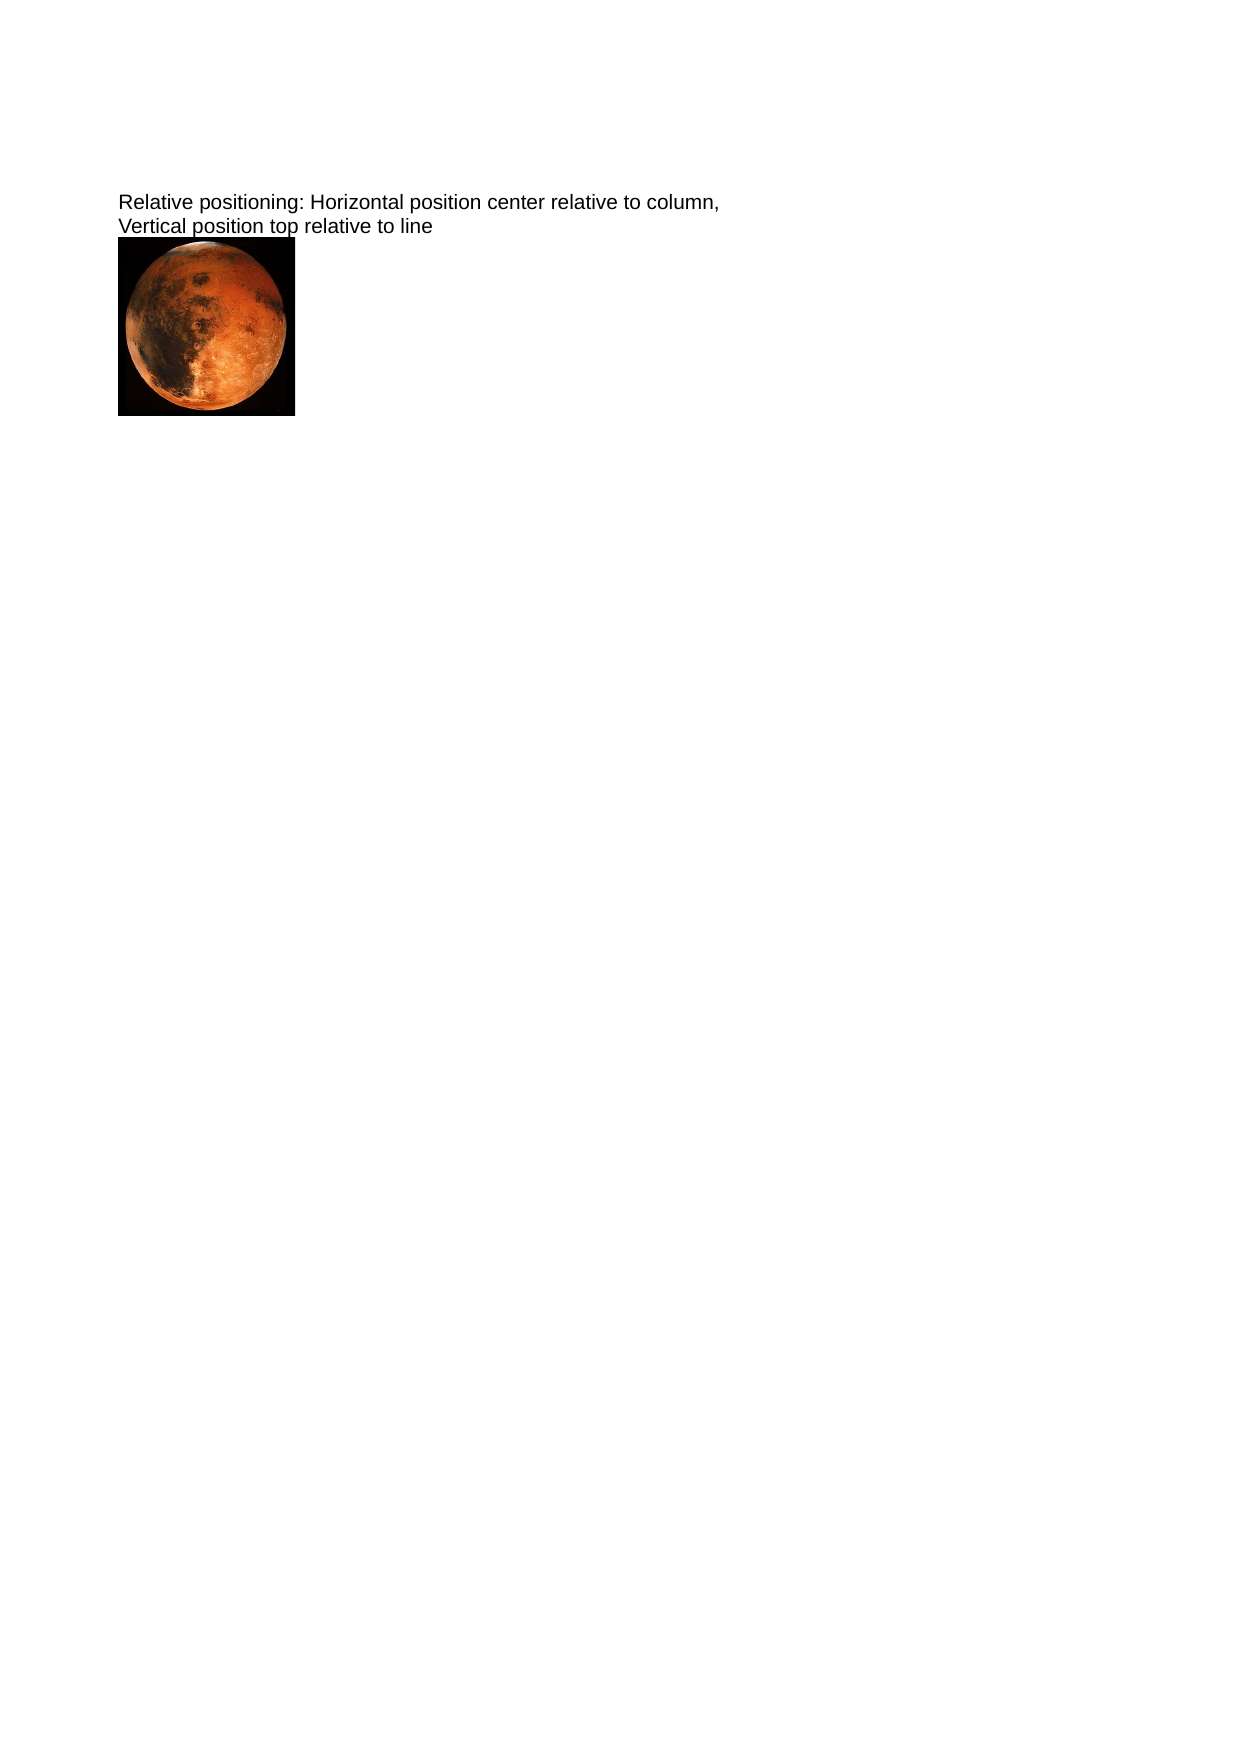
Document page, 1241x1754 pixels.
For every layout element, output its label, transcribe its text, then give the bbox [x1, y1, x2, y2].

text Relative positioning: Horizontal position center relative to column, [118, 190, 1122, 214]
picture [118, 237, 296, 416]
text Vertical position top relative to line [118, 214, 1122, 238]
